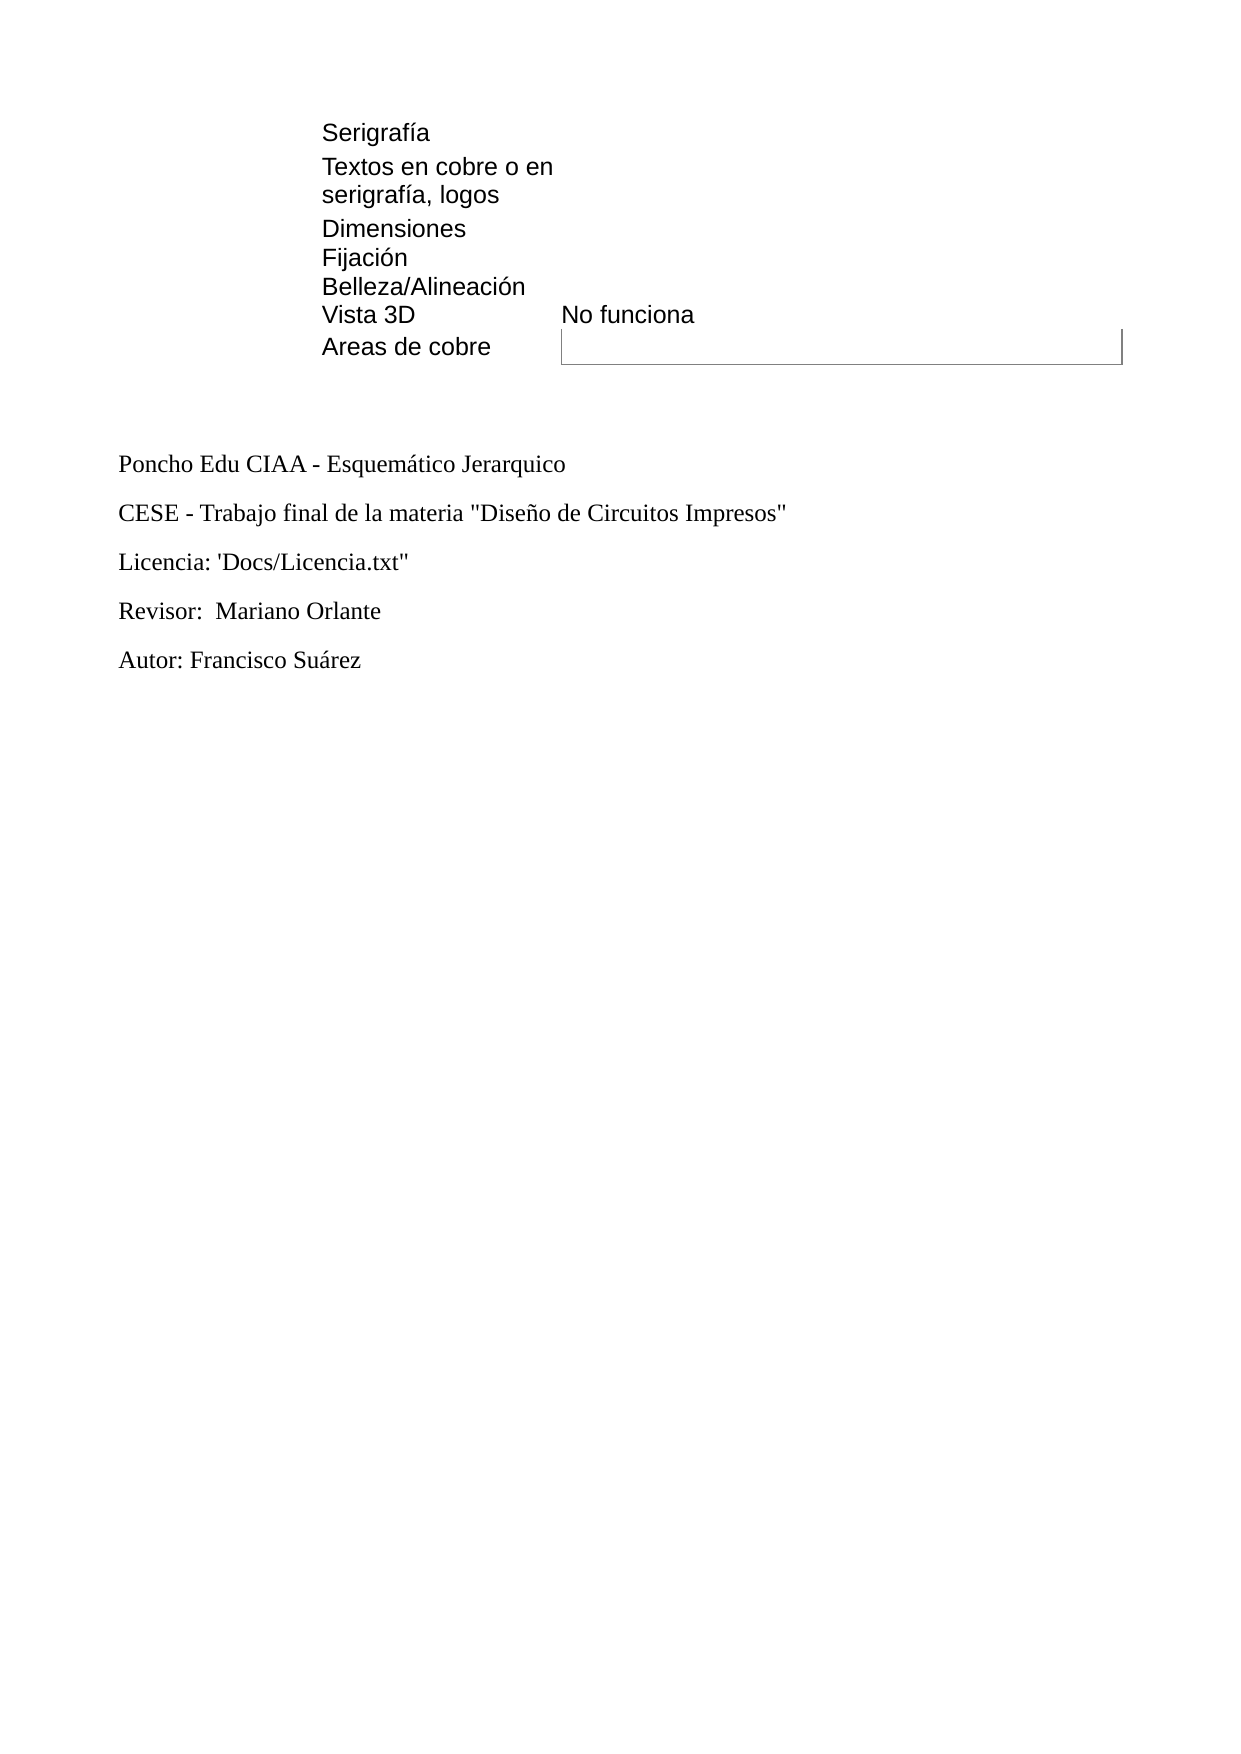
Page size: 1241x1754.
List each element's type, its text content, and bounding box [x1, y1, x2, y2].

table_cell Areas de cobre [322, 329, 561, 363]
table_cell [561, 243, 1122, 271]
table_cell Serigrafía [322, 118, 561, 147]
table_cell [118, 118, 322, 147]
table_cell Dimensiones [322, 214, 561, 243]
table_cell [118, 147, 322, 152]
table_cell Belleza/Alineación [322, 271, 561, 300]
text Poncho Edu CIAA - Esquemático Jerarquico [118, 449, 1122, 477]
table_cell [322, 147, 561, 152]
table_cell [118, 271, 322, 300]
table_cell [561, 118, 1122, 147]
table_cell [561, 209, 1122, 214]
table_cell Vista 3D [322, 300, 561, 329]
table_cell [561, 271, 1122, 300]
table_cell No funciona [561, 300, 1122, 329]
table_cell [561, 152, 1122, 209]
table_cell Fijación [322, 243, 561, 271]
table_cell [118, 209, 322, 214]
table_cell [118, 243, 322, 271]
table_cell [562, 329, 1121, 363]
text Revisor: Mariano Orlante [118, 596, 1122, 625]
table_cell [118, 214, 322, 243]
table_cell [118, 329, 322, 363]
table_cell [118, 152, 322, 209]
text CESE - Trabajo final de la materia "Diseño de Circuitos Impresos" [118, 498, 1122, 527]
text Autor: Francisco Suárez [118, 645, 1122, 674]
table_cell [561, 147, 1122, 152]
table_cell [322, 209, 561, 214]
table_cell Textos en cobre o en serigrafía, logos [322, 152, 561, 209]
table_cell [561, 214, 1122, 243]
table_cell [118, 300, 322, 329]
text Licencia: 'Docs/Licencia.txt" [118, 547, 1122, 576]
